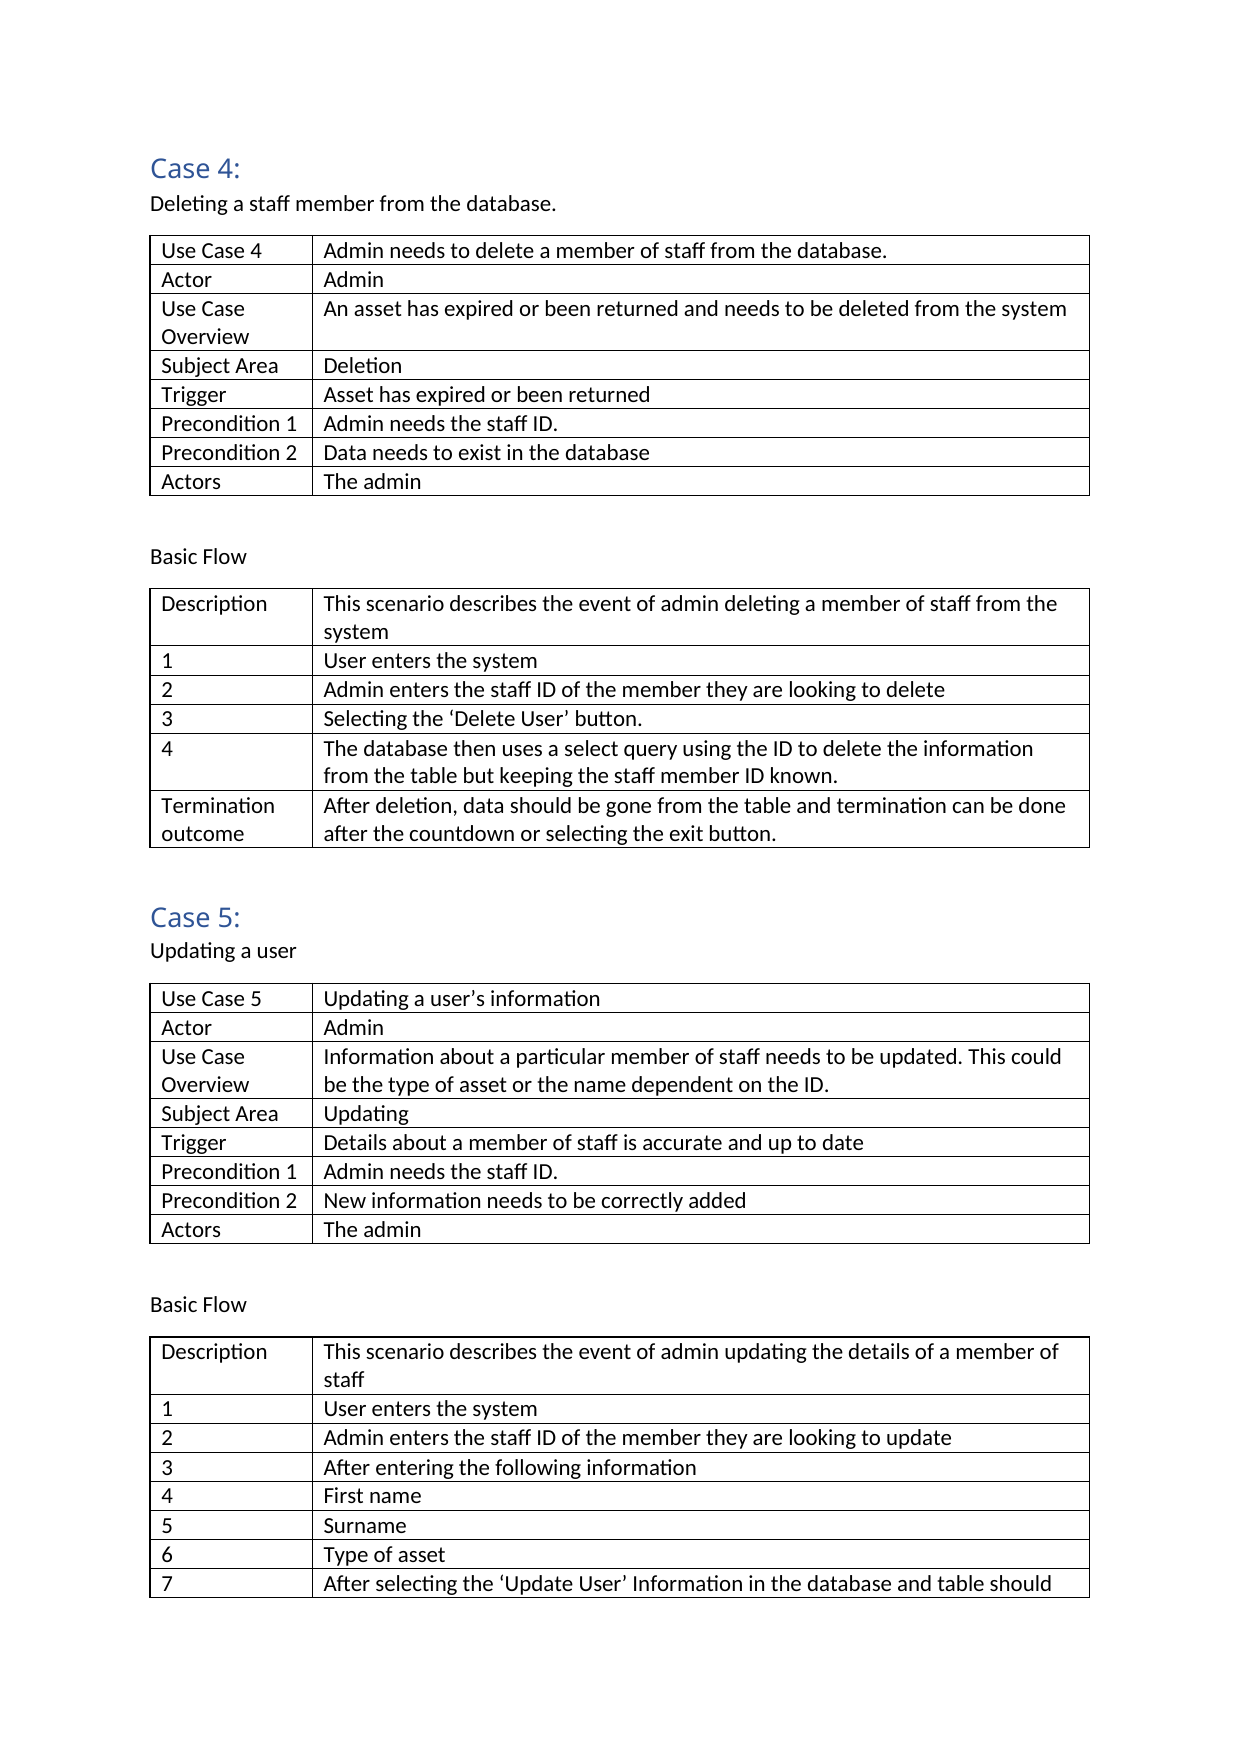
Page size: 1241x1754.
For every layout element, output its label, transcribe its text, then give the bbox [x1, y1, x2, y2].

table_cell User enters the system [313, 1395, 1089, 1422]
subtitle Case 5: [150, 898, 1090, 935]
table_cell Data needs to exist in the database [313, 438, 1089, 466]
text Basic Flow [150, 542, 1090, 570]
table_cell Information about a particular member of staff needs to be updated. This could be the type of asset or the name dependent on the ID. [313, 1042, 1089, 1098]
table_cell New information needs to be correctly added [313, 1186, 1089, 1214]
table_cell 1 [151, 646, 312, 674]
table_cell The admin [313, 467, 1089, 495]
table_cell Admin [313, 265, 1089, 293]
text Updating a user [150, 937, 1090, 965]
table_header Description [151, 1338, 312, 1393]
table_cell Precondition 2 [151, 1186, 312, 1214]
table_header Admin needs to delete a member of staff from the database. [313, 236, 1089, 264]
table_cell The admin [313, 1215, 1089, 1243]
table_cell Surname [313, 1511, 1089, 1539]
table_cell 3 [151, 705, 312, 733]
table_cell Trigger [151, 1128, 312, 1156]
table_cell Subject Area [151, 1099, 312, 1127]
table_cell Actor [151, 1013, 312, 1041]
table_cell Precondition 2 [151, 438, 312, 466]
table_cell Use Case Overview [151, 1042, 312, 1098]
table_header Use Case 4 [151, 236, 312, 264]
table_cell 2 [151, 676, 312, 703]
table_cell 2 [151, 1424, 312, 1452]
table_cell After deletion, data should be gone from the table and termination can be done after the countdown or selecting the exit button. [313, 791, 1089, 847]
table_cell Type of asset [313, 1540, 1089, 1568]
table_cell An asset has expired or been returned and needs to be deleted from the system [313, 294, 1089, 350]
table_cell Precondition 1 [151, 409, 312, 437]
table_cell Admin needs the staff ID. [313, 409, 1089, 437]
table_cell Admin enters the staff ID of the member they are looking to delete [313, 676, 1089, 703]
table_cell 1 [151, 1395, 312, 1422]
text Deleting a staff member from the database. [150, 189, 1090, 217]
table_cell 3 [151, 1453, 312, 1481]
table_cell The database then uses a select query using the ID to delete the information from the table but keeping the staff member ID known. [313, 734, 1089, 790]
table_cell After entering the following information [313, 1453, 1089, 1481]
table_cell Deletion [313, 351, 1089, 379]
table_cell 5 [151, 1511, 312, 1539]
table_header This scenario describes the event of admin updating the details of a member of staff [313, 1338, 1089, 1393]
text Basic Flow [150, 1290, 1090, 1318]
table_cell Precondition 1 [151, 1157, 312, 1185]
table_cell 4 [151, 1482, 312, 1510]
table_cell Asset has expired or been returned [313, 380, 1089, 408]
table_cell Admin enters the staff ID of the member they are looking to update [313, 1424, 1089, 1452]
table_cell 4 [151, 734, 312, 790]
table_cell User enters the system [313, 646, 1089, 674]
table_cell Actors [151, 467, 312, 495]
table_cell Actors [151, 1215, 312, 1243]
table_cell Details about a member of staff is accurate and up to date [313, 1128, 1089, 1156]
table_cell First name [313, 1482, 1089, 1510]
table_cell 6 [151, 1540, 312, 1568]
table_cell Admin needs the staff ID. [313, 1157, 1089, 1185]
table_cell Use Case Overview [151, 294, 312, 350]
subtitle Case 4: [150, 150, 1090, 187]
table_cell Subject Area [151, 351, 312, 379]
table_cell Actor [151, 265, 312, 293]
table_header Use Case 5 [151, 984, 312, 1012]
table_header This scenario describes the event of admin deleting a member of staff from the system [313, 589, 1089, 645]
table_cell Termination outcome [151, 791, 312, 847]
table_cell After selecting the ‘Update User’ Information in the database and table should [313, 1569, 1089, 1597]
table_cell Selecting the ‘Delete User’ button. [313, 705, 1089, 733]
table_cell Admin [313, 1013, 1089, 1041]
table_header Description [151, 589, 312, 645]
table_cell Updating [313, 1099, 1089, 1127]
table_cell 7 [151, 1569, 312, 1597]
table_header Updating a user’s information [313, 984, 1089, 1012]
table_cell Trigger [151, 380, 312, 408]
